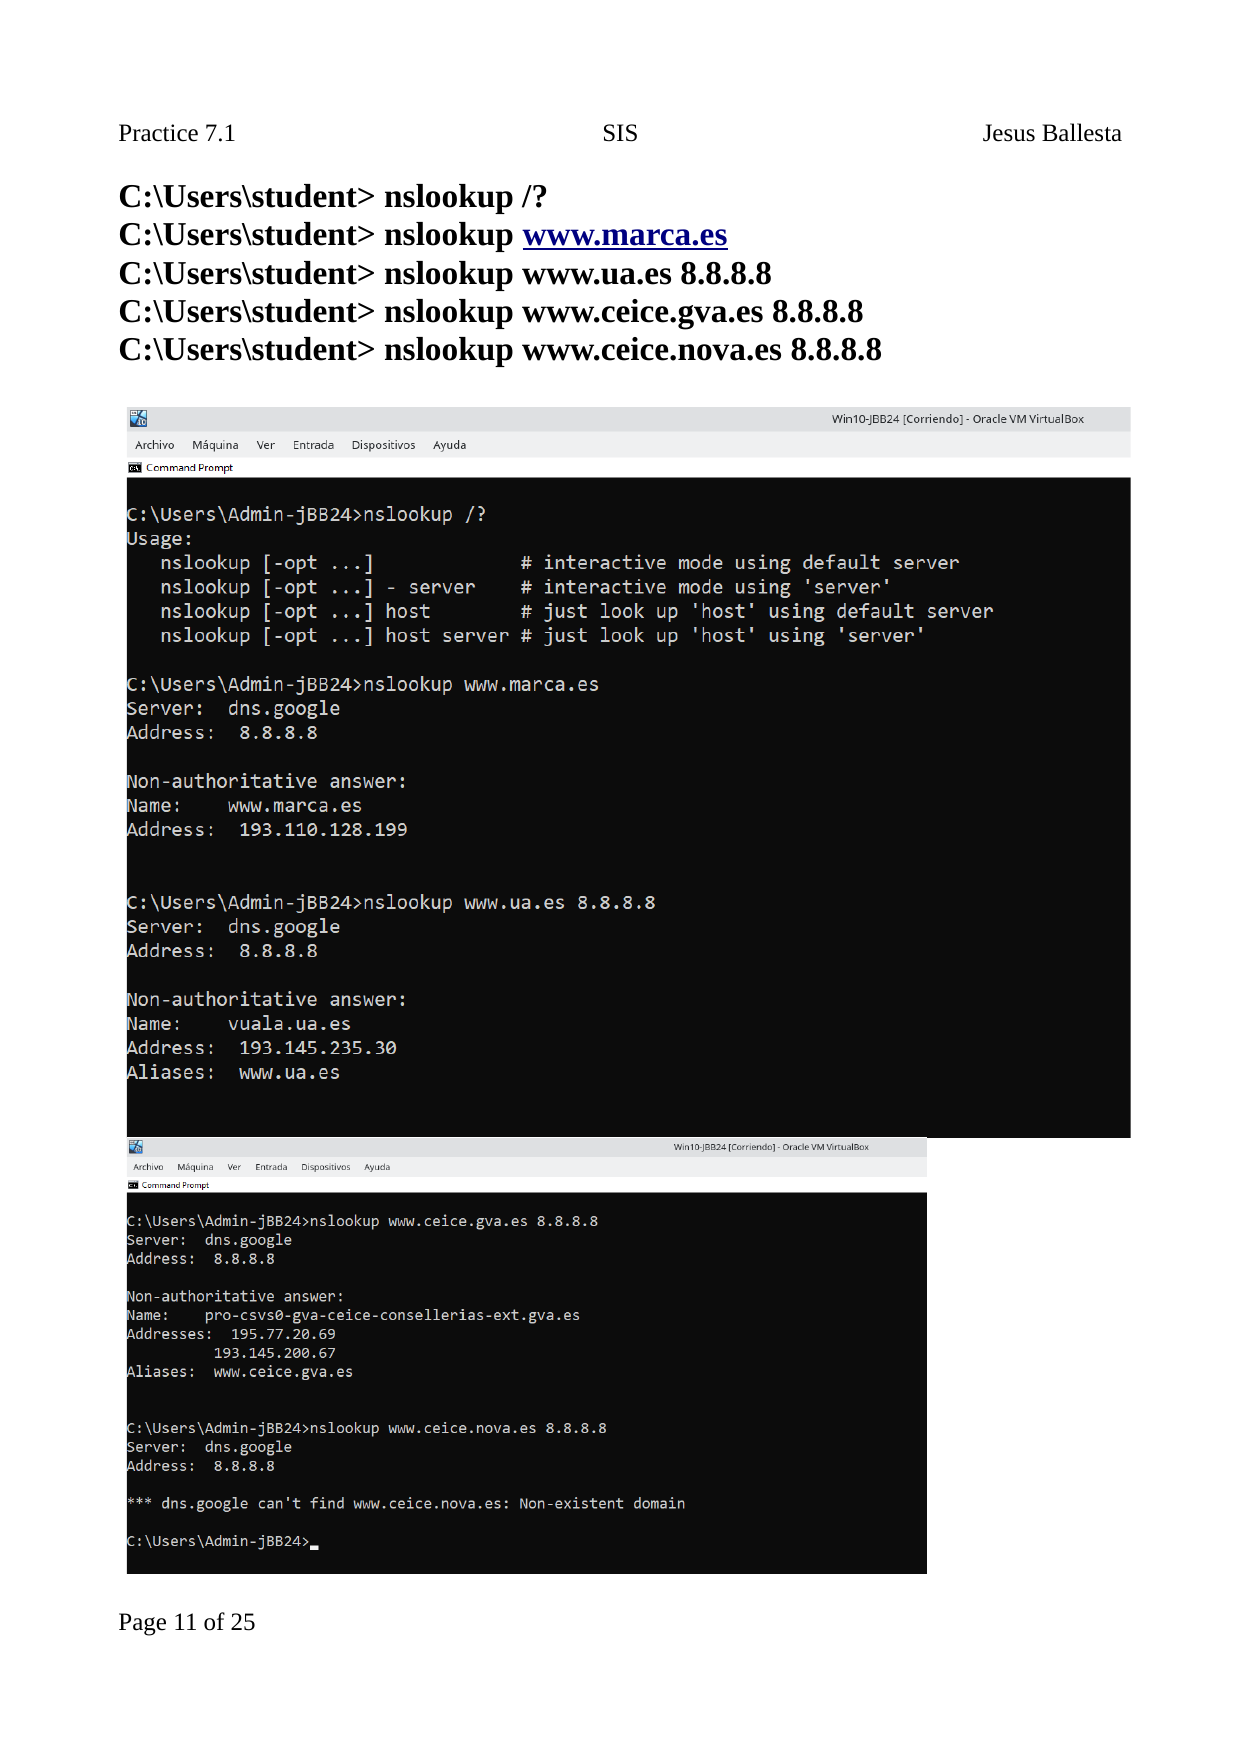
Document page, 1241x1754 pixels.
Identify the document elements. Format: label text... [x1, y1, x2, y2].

text C:\Users\student> nslookup www.ceice.nova.es 8.8.8.8 [118, 330, 1122, 368]
text C:\Users\student> nslookup /? [118, 176, 1122, 215]
text C:\Users\student> nslookup www.marca.es [118, 215, 1122, 253]
picture [126, 406, 1131, 1574]
text C:\Users\student> nslookup www.ceice.gva.es 8.8.8.8 [118, 291, 1122, 330]
text C:\Users\student> nslookup www.ua.es 8.8.8.8 [118, 253, 1122, 291]
